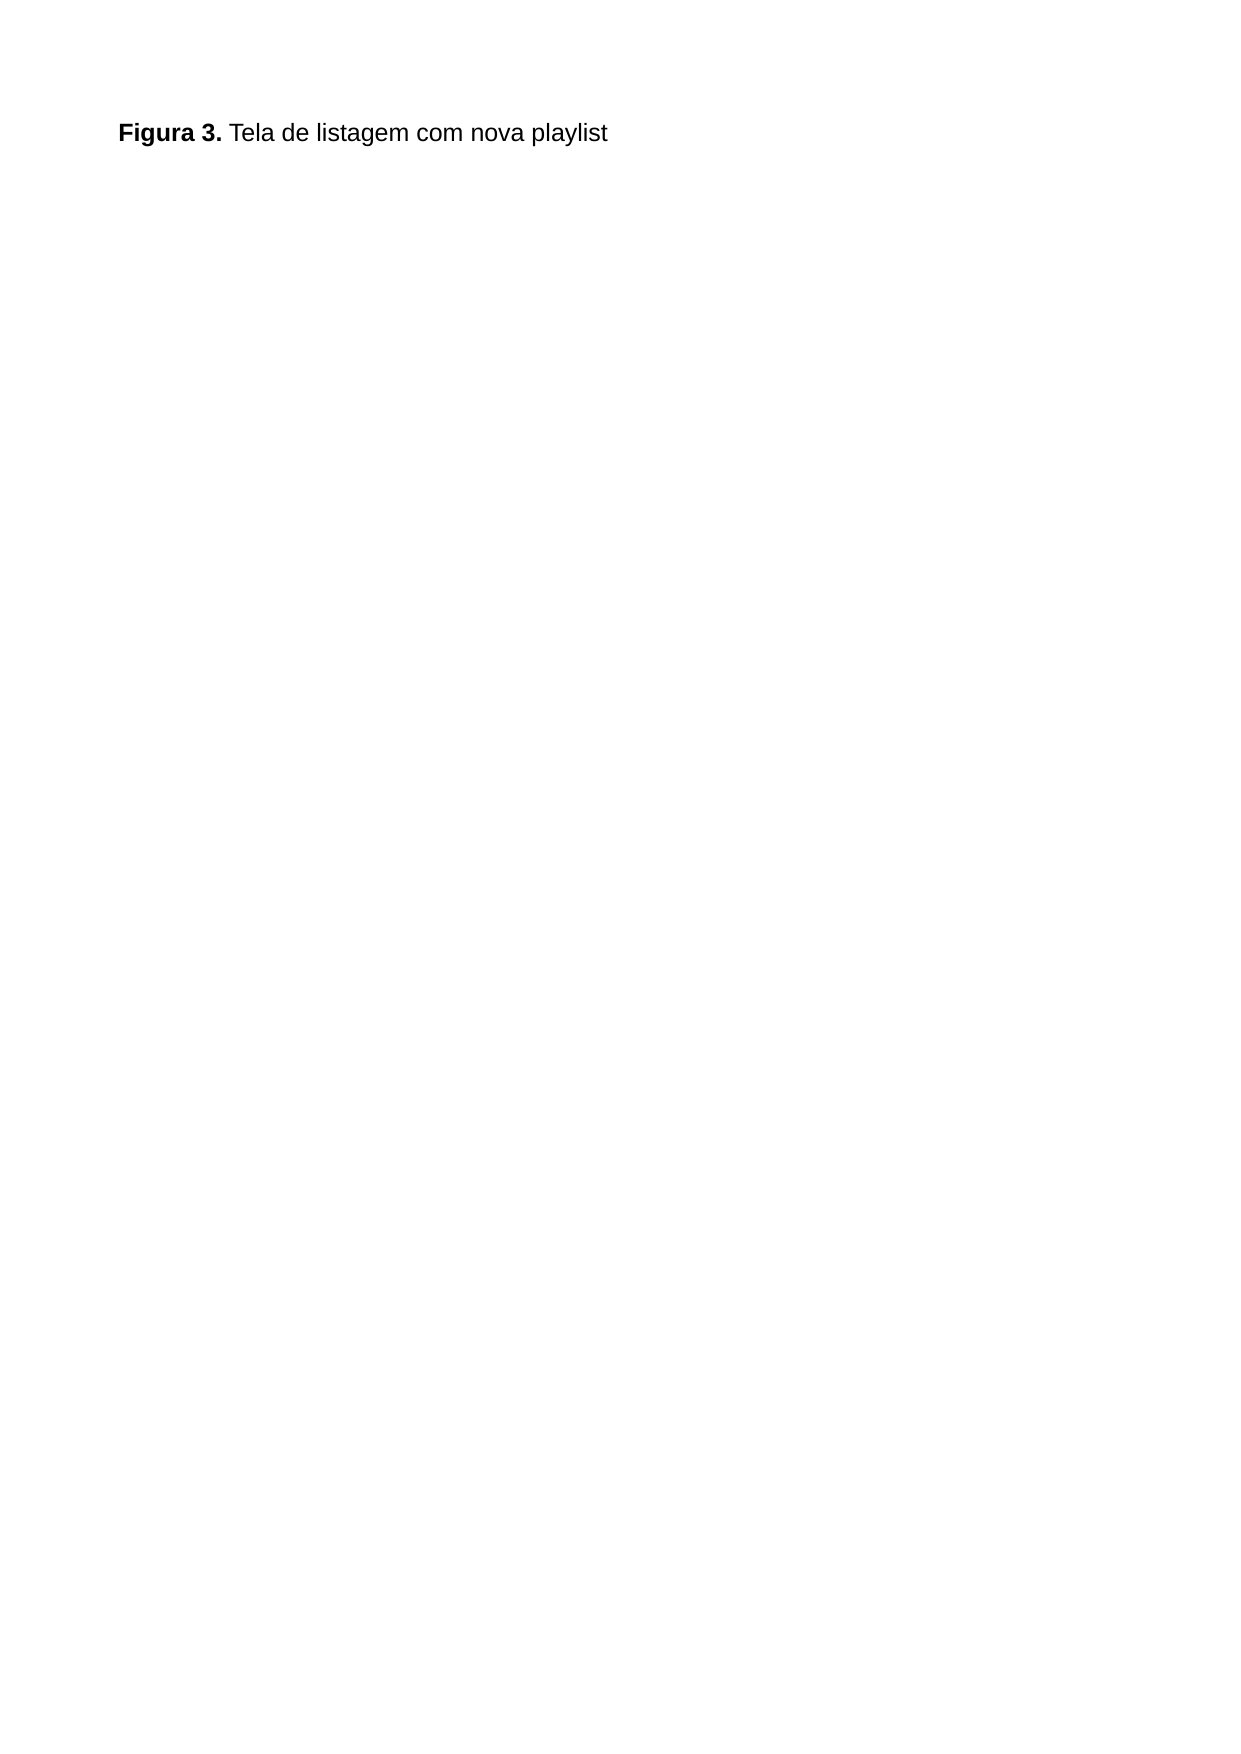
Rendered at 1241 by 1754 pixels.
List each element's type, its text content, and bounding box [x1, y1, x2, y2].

text Figura 3. Tela de listagem com nova playlist [118, 118, 1122, 147]
